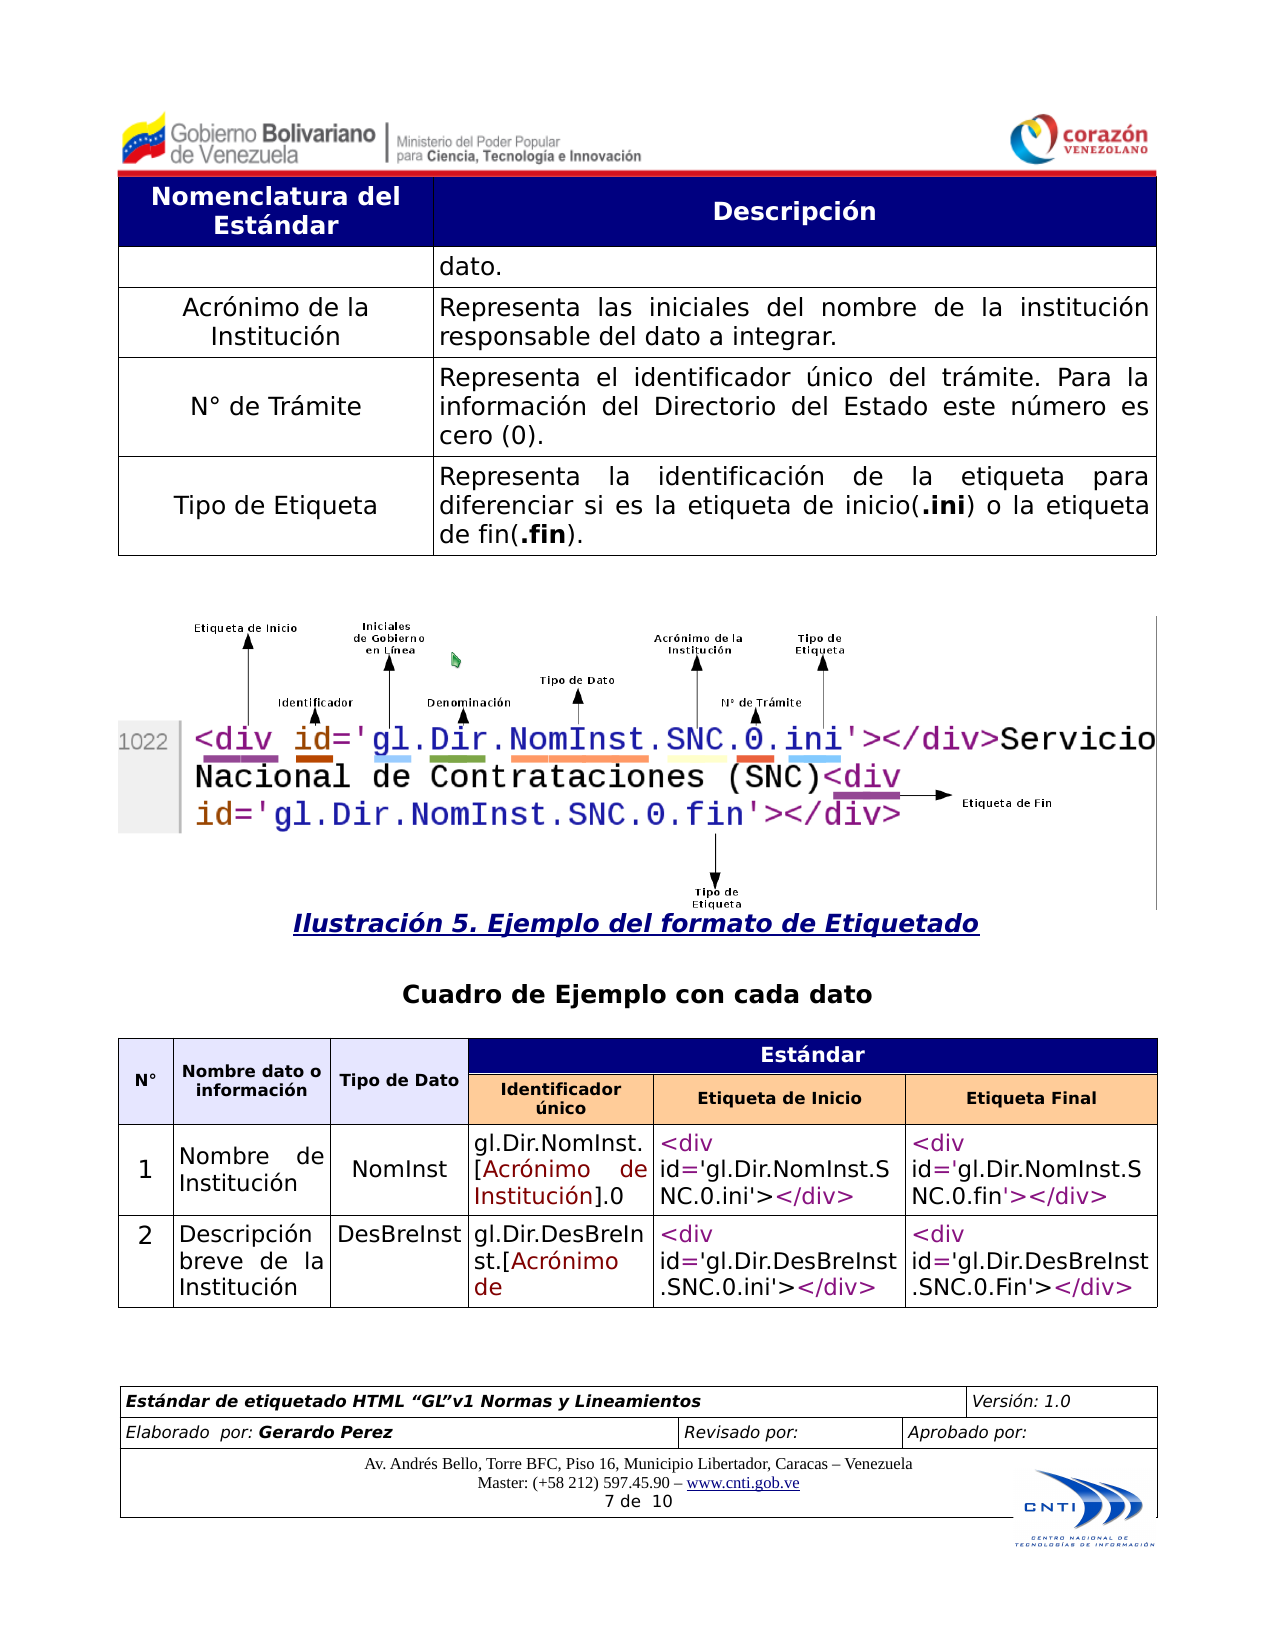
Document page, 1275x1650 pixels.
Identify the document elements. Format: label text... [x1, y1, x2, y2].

table_cell gl.Dir.NomInst.[Acrónimo de Institución].0 [469, 1125, 653, 1215]
table_cell <div id='gl.Dir.DesBreInst.SNC.0.ini'></div> [654, 1216, 905, 1307]
text [118, 596, 1157, 616]
table_cell Descripción breve de la Institución [174, 1216, 330, 1307]
text Ilustración 5. Ejemplo del formato de Etiquetado [118, 910, 1157, 938]
table_cell <div id='gl.Dir.NomInst.SNC.0.fin'></div> [906, 1125, 1157, 1215]
table_cell Representa la identificación de la etiqueta para diferenciar si es la etiqueta de inicio(.ini) o la etiqueta de fin(.fin). [434, 457, 1156, 555]
table_cell NomInst [331, 1125, 468, 1215]
table_header Estándar [469, 1039, 1157, 1073]
table_header Nombre dato o información [174, 1039, 330, 1124]
picture [118, 616, 1157, 910]
table_cell [119, 247, 433, 287]
table_cell Nombre de Institución [174, 1125, 330, 1215]
table_header Descripción [434, 177, 1156, 246]
table_cell gl.Dir.DesBreInst.[Acrónimo de [469, 1216, 653, 1307]
table_cell 2 [119, 1216, 173, 1307]
picture [117, 107, 1157, 177]
table_cell Acrónimo de la Institución [119, 288, 433, 357]
table_cell Tipo de Etiqueta [119, 457, 433, 555]
table_cell 1 [119, 1125, 173, 1215]
table_header N° [119, 1039, 173, 1124]
table_cell Etiqueta Final [906, 1075, 1157, 1124]
picture [1013, 1468, 1156, 1548]
table_cell <div id='gl.Dir.NomInst.SNC.0.ini'></div> [654, 1125, 905, 1215]
table_cell Representa el identificador único del trámite. Para la información del Directorio del Estado este número es cero (0). [434, 358, 1156, 456]
table_cell N° de Trámite [119, 358, 433, 456]
table_cell DesBreInst [331, 1216, 468, 1307]
table_cell Representa las iniciales del nombre de la institución responsable del dato a integrar. [434, 288, 1156, 357]
table_header Tipo de Dato [331, 1039, 468, 1124]
table_cell dato. [434, 247, 1156, 287]
table_header Nomenclatura del Estándar [119, 177, 433, 246]
text Cuadro de Ejemplo con cada dato [118, 980, 1157, 1009]
table_cell <div id='gl.Dir.DesBreInst.SNC.0.Fin'></div> [906, 1216, 1157, 1307]
table_cell Identificador único [469, 1075, 653, 1124]
table_cell Etiqueta de Inicio [654, 1075, 905, 1124]
